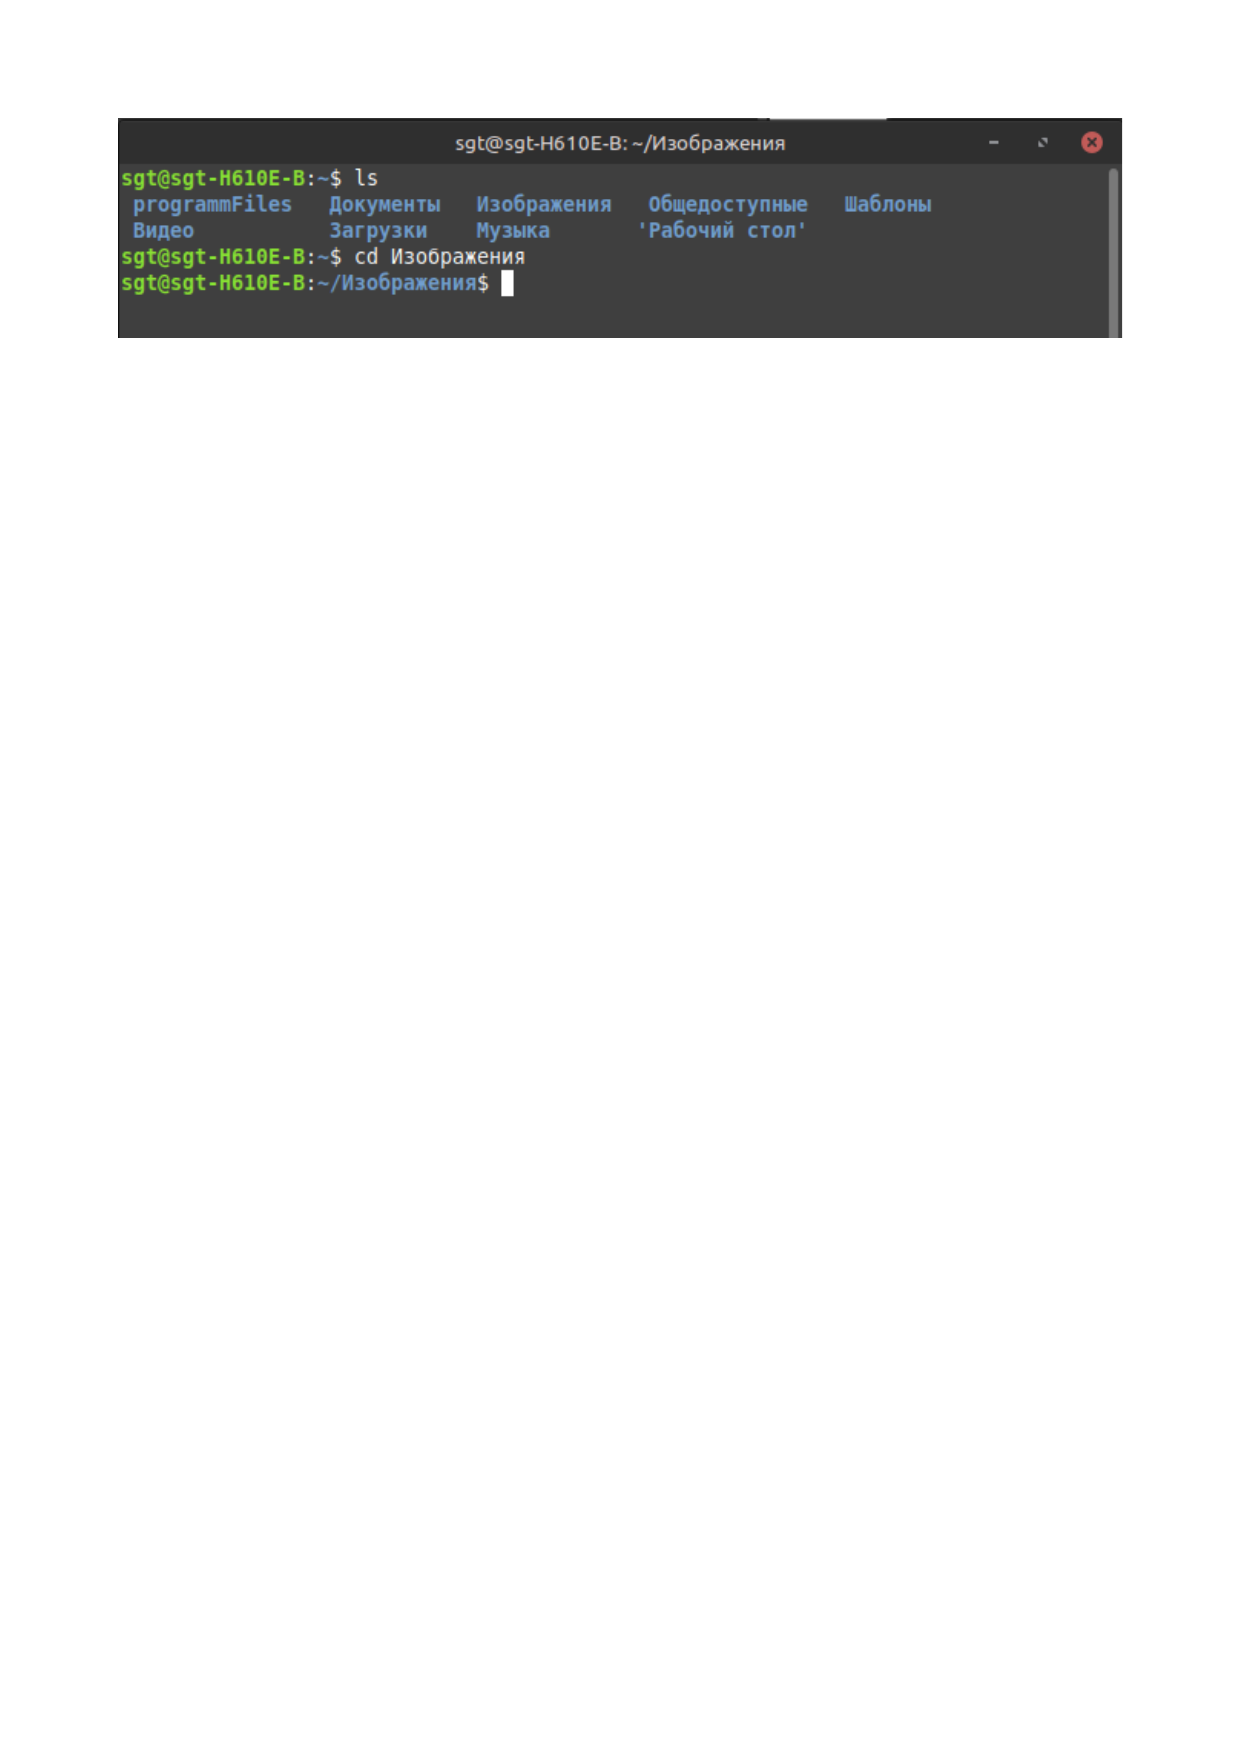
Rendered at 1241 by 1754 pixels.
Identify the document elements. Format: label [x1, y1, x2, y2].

picture [118, 118, 1123, 338]
